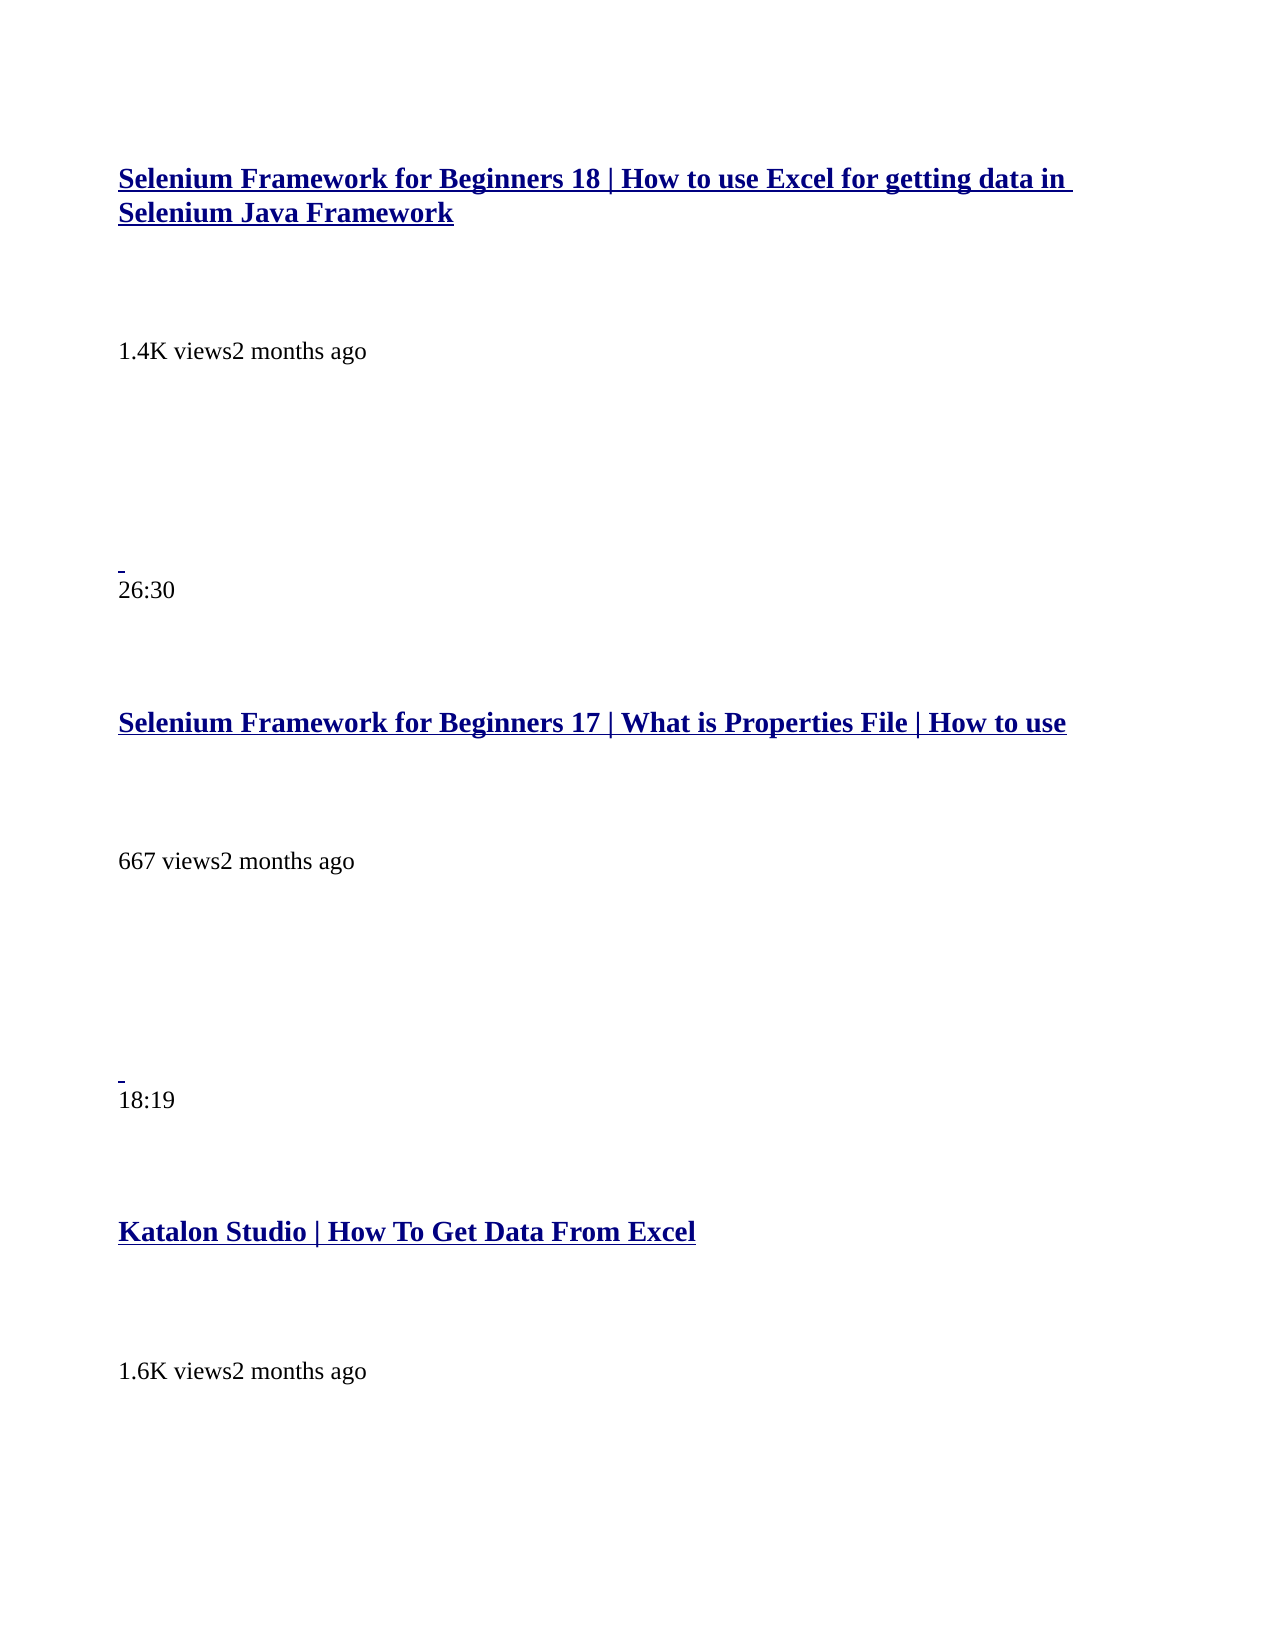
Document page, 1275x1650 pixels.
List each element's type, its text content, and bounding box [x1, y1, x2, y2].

text 26:30 [118, 575, 1157, 604]
text 667 views2 months ago [118, 846, 1157, 875]
subtitle Selenium Framework for Beginners 18 | How to use Excel for getting data in Selenium Java Framework [118, 161, 1157, 228]
subtitle Selenium Framework for Beginners 17 | What is Properties File | How to use [118, 705, 1157, 738]
text 1.4K views2 months ago [118, 336, 1157, 365]
text 18:19 [118, 1085, 1157, 1114]
subtitle Katalon Studio | How To Get Data From Excel [118, 1214, 1157, 1248]
text 1.6K views2 months ago [118, 1356, 1157, 1384]
